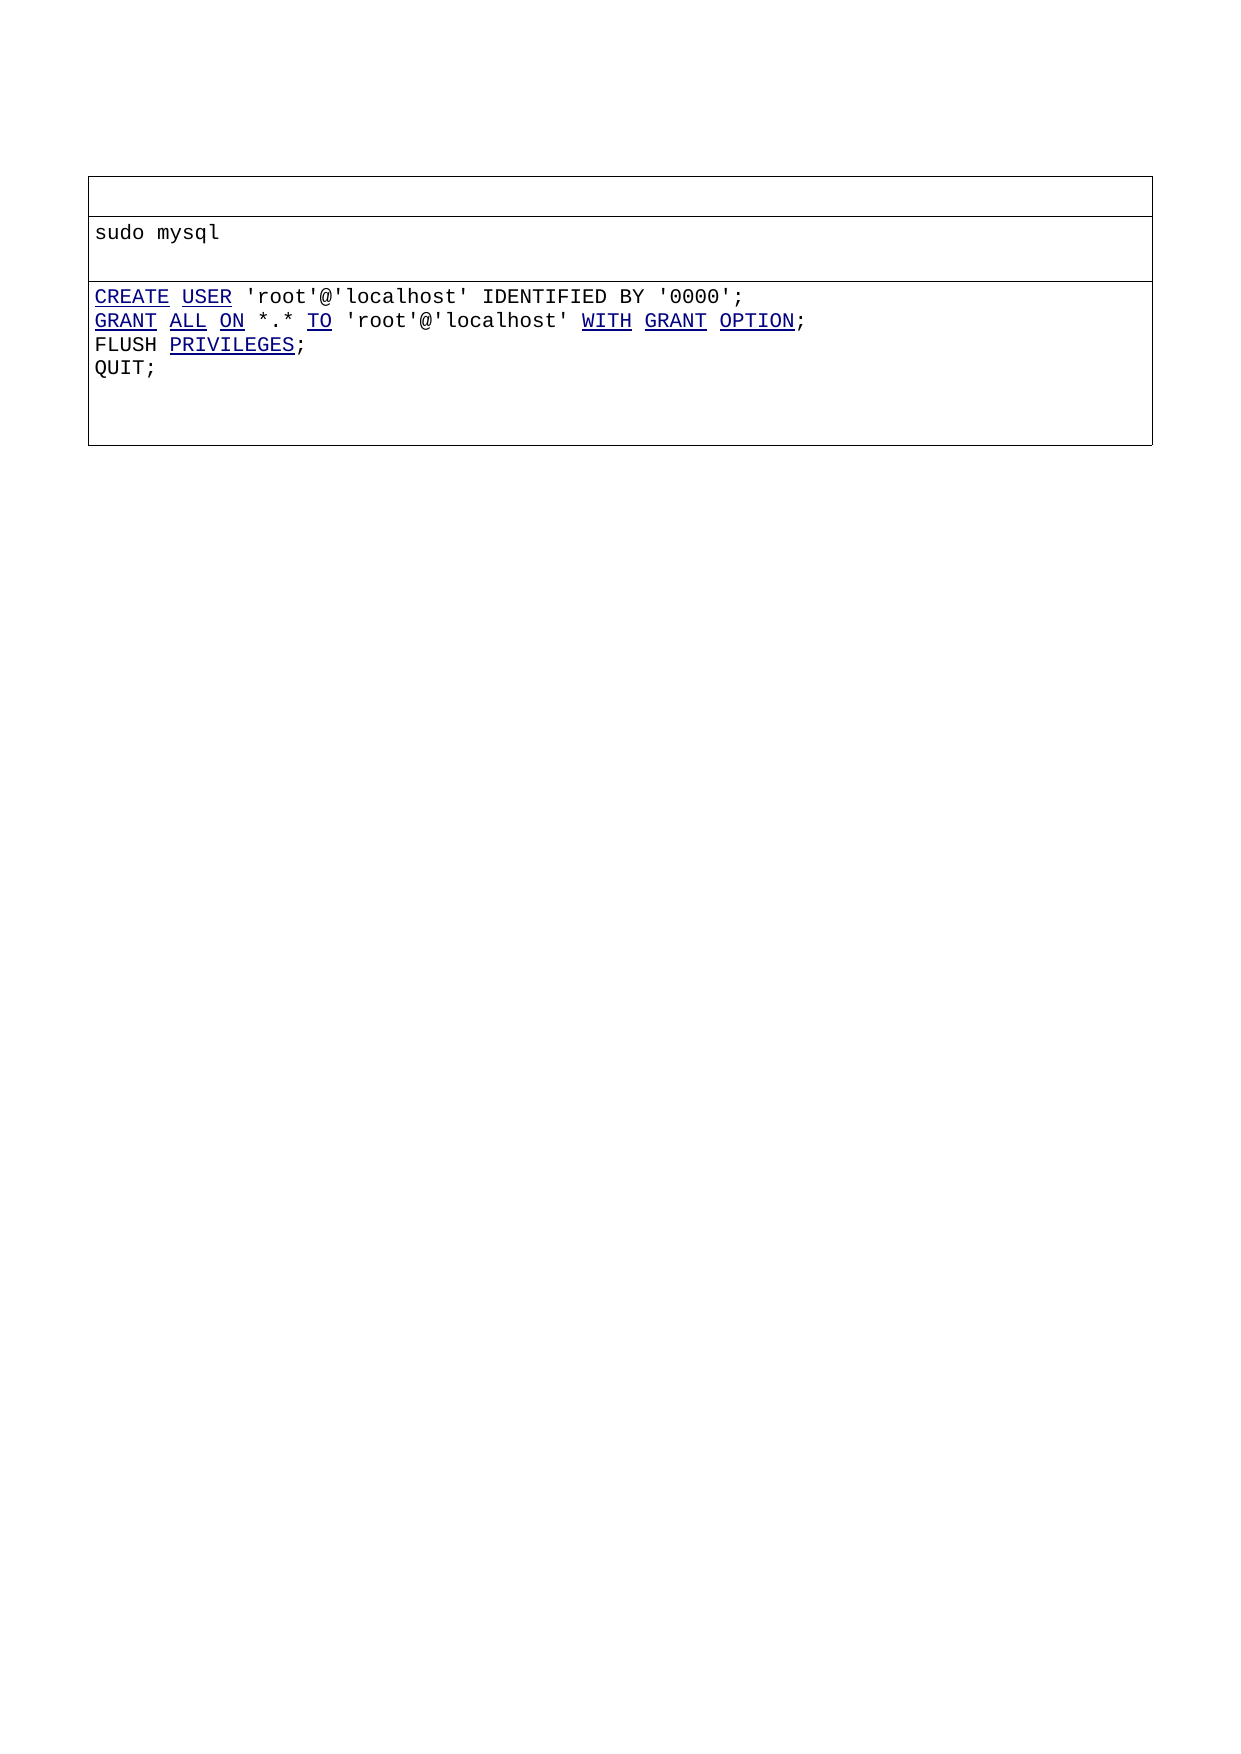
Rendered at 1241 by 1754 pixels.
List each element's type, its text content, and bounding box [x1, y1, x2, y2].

table_cell CREATE USER 'root'@'localhost' IDENTIFIED BY '0000'; GRANT ALL ON *.* TO 'root'@'localhost' WITH GRANT OPTION; FLUSH PRIVILEGES; QUIT; [89, 282, 1152, 445]
table_cell sudo mysql [89, 217, 1152, 281]
table_header [89, 177, 1152, 216]
